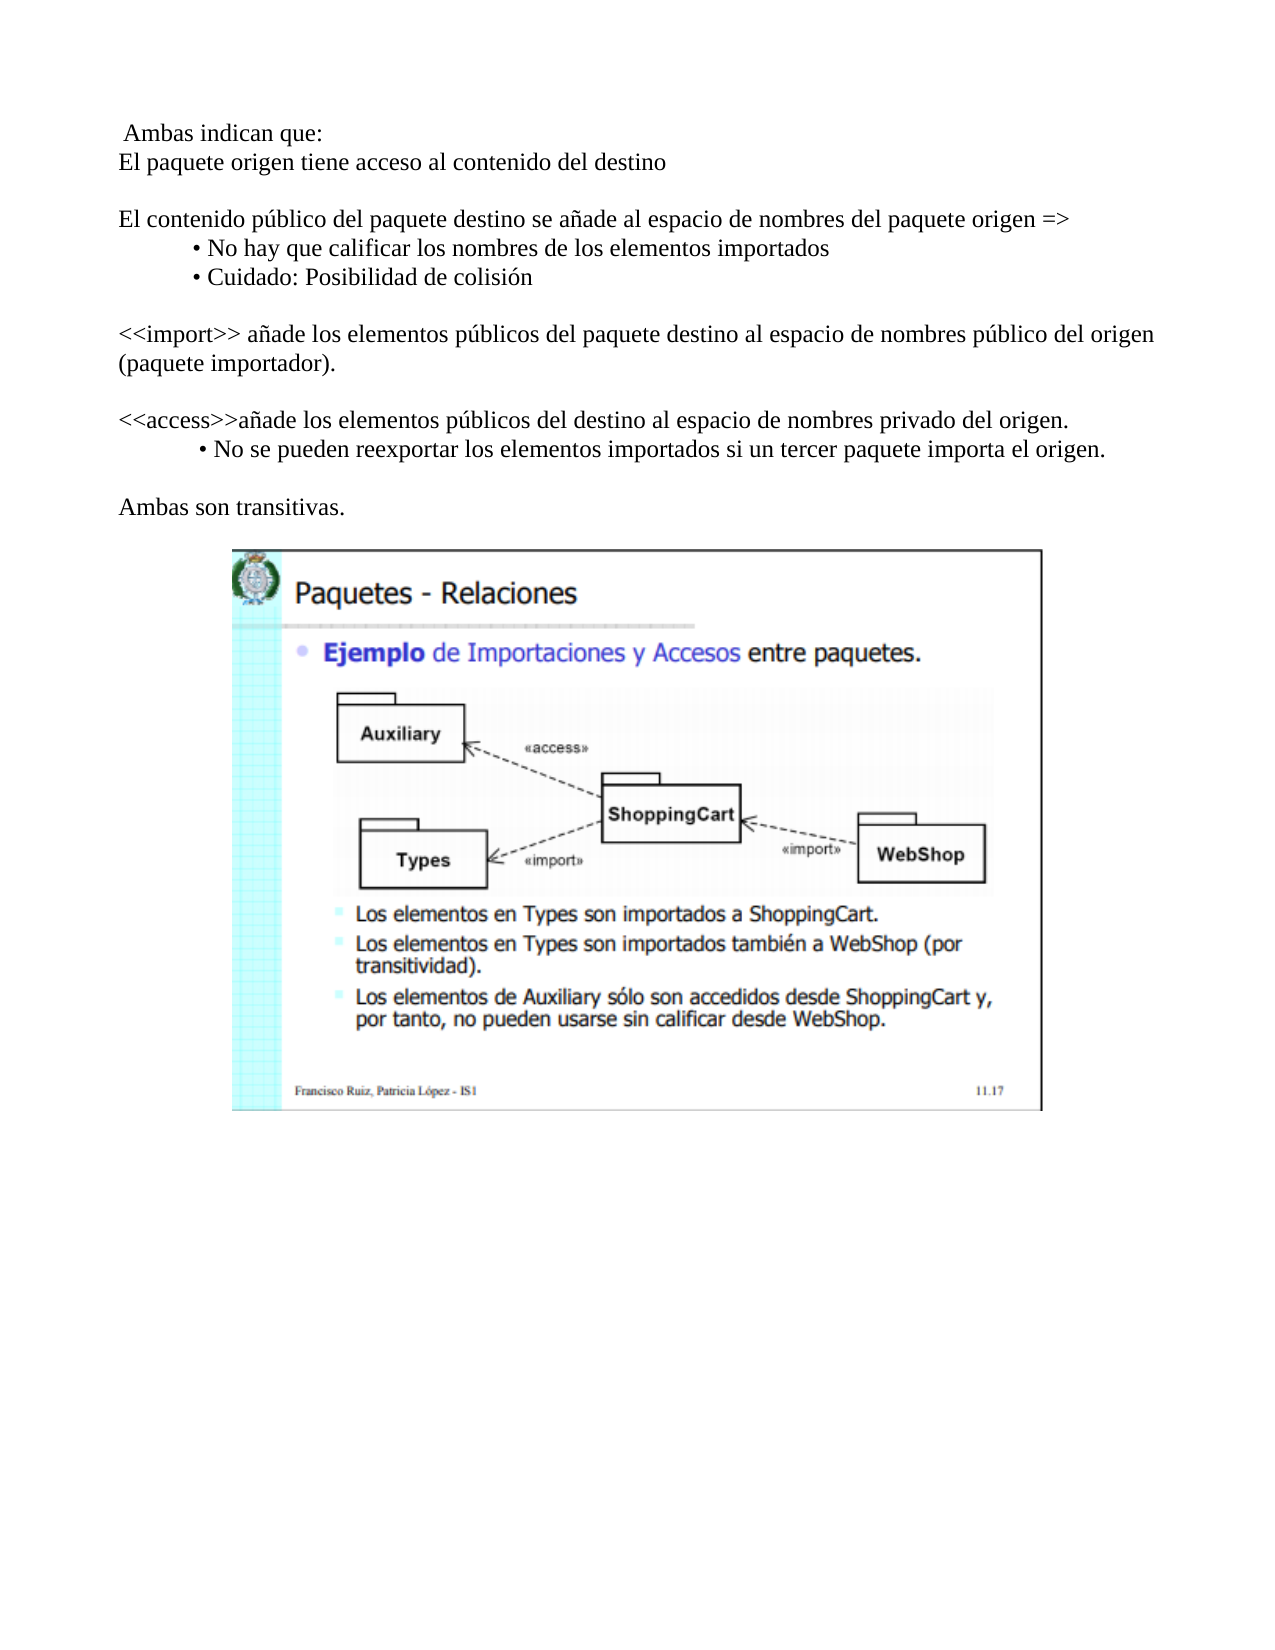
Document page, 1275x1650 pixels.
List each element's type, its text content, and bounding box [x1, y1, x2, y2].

text • No se pueden reexportar los elementos importados si un tercer paquete importa el origen. [118, 434, 1157, 463]
text  Ambas indican que:  [118, 118, 1157, 147]
text • Cuidado: Posibilidad de colisión  [118, 262, 1157, 291]
text <<access>>añade los elementos públicos del destino al espacio de nombres privado del origen. [118, 406, 1157, 434]
text • No hay que calificar los nombres de los elementos importados [118, 233, 1157, 262]
text El paquete origen tiene acceso al contenido del destino  [118, 147, 1157, 176]
text Ambas son transitivas. [118, 492, 1157, 521]
picture [232, 549, 1043, 1111]
text <<import>> añade los elementos públicos del paquete destino al espacio de nombres público del origen (paquete importador). [118, 319, 1157, 377]
text El contenido público del paquete destino se añade al espacio de nombres del paquete origen => [118, 204, 1157, 233]
